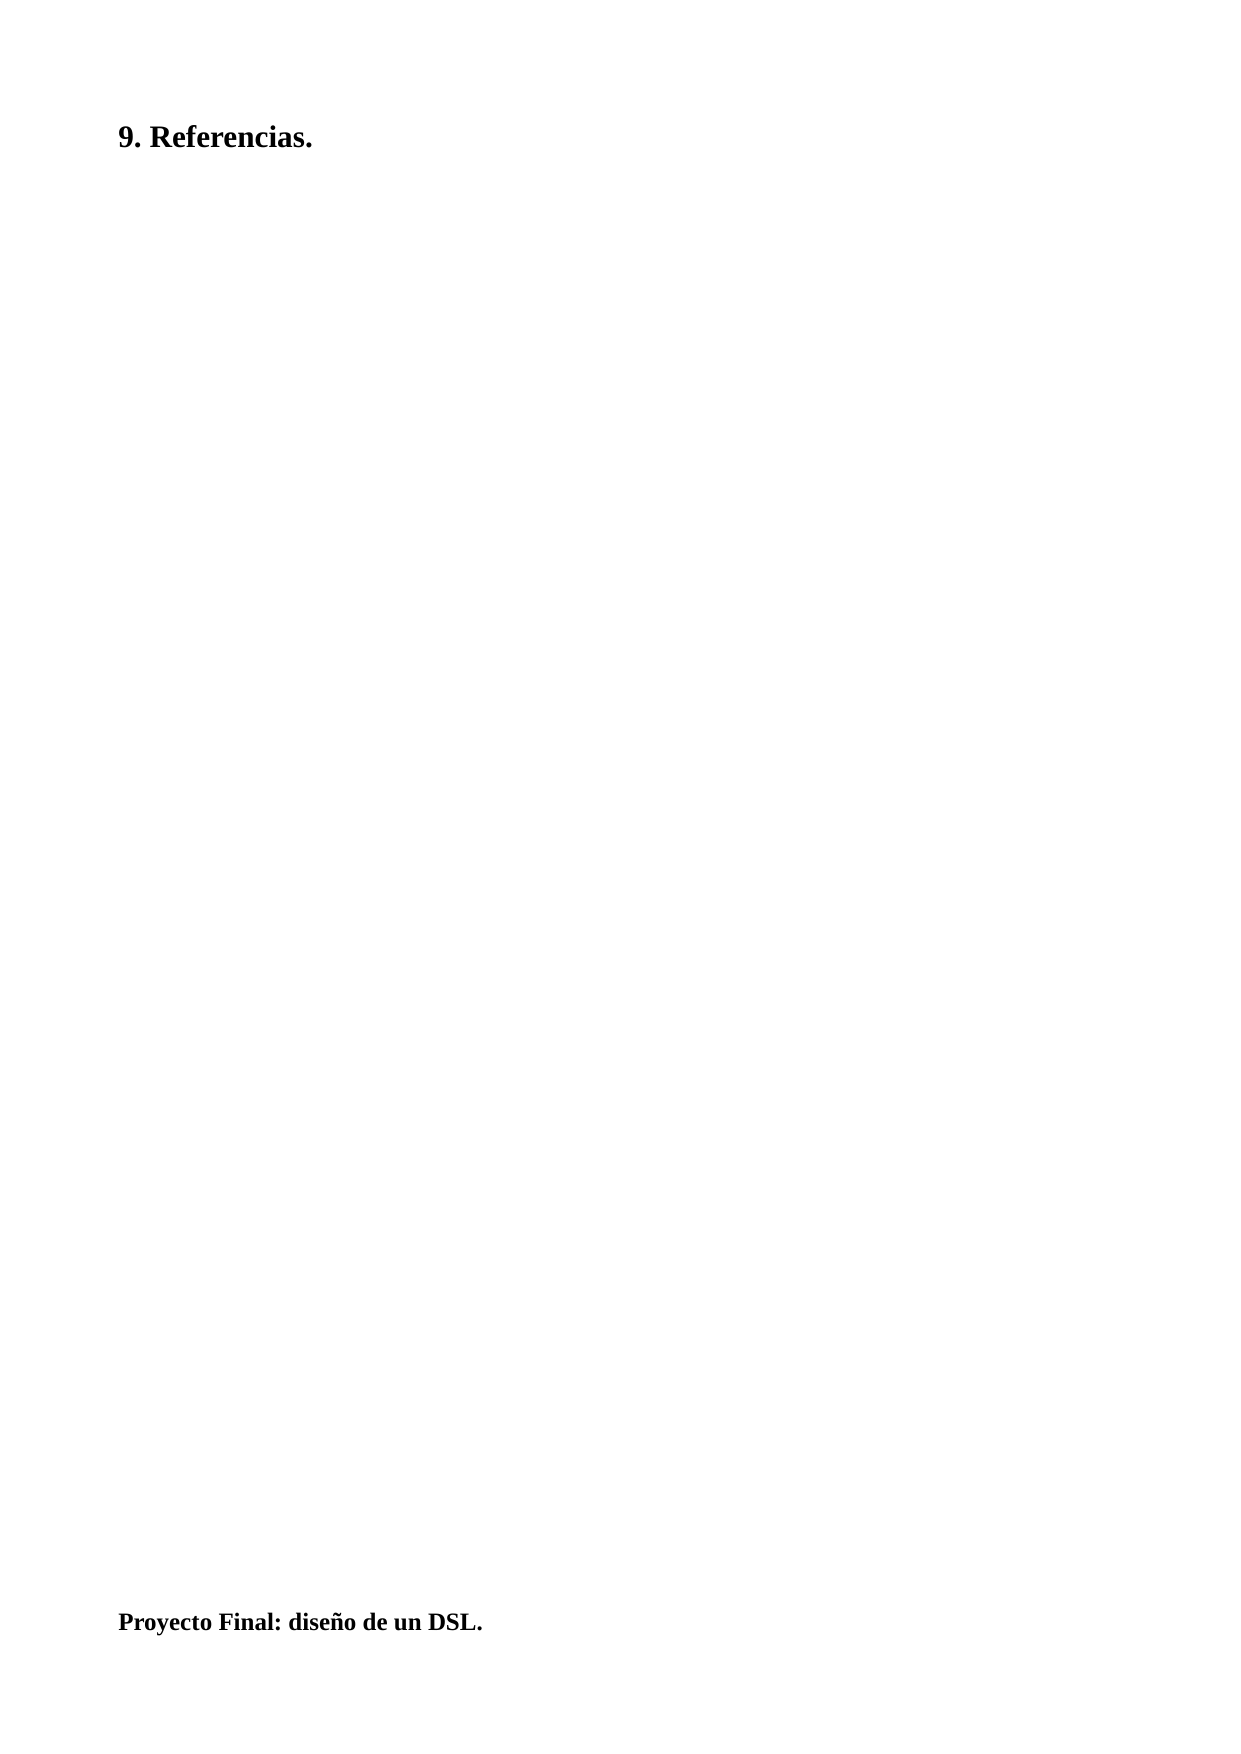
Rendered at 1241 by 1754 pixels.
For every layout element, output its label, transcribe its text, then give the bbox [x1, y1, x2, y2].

text 9. Referencias. [118, 118, 1122, 154]
